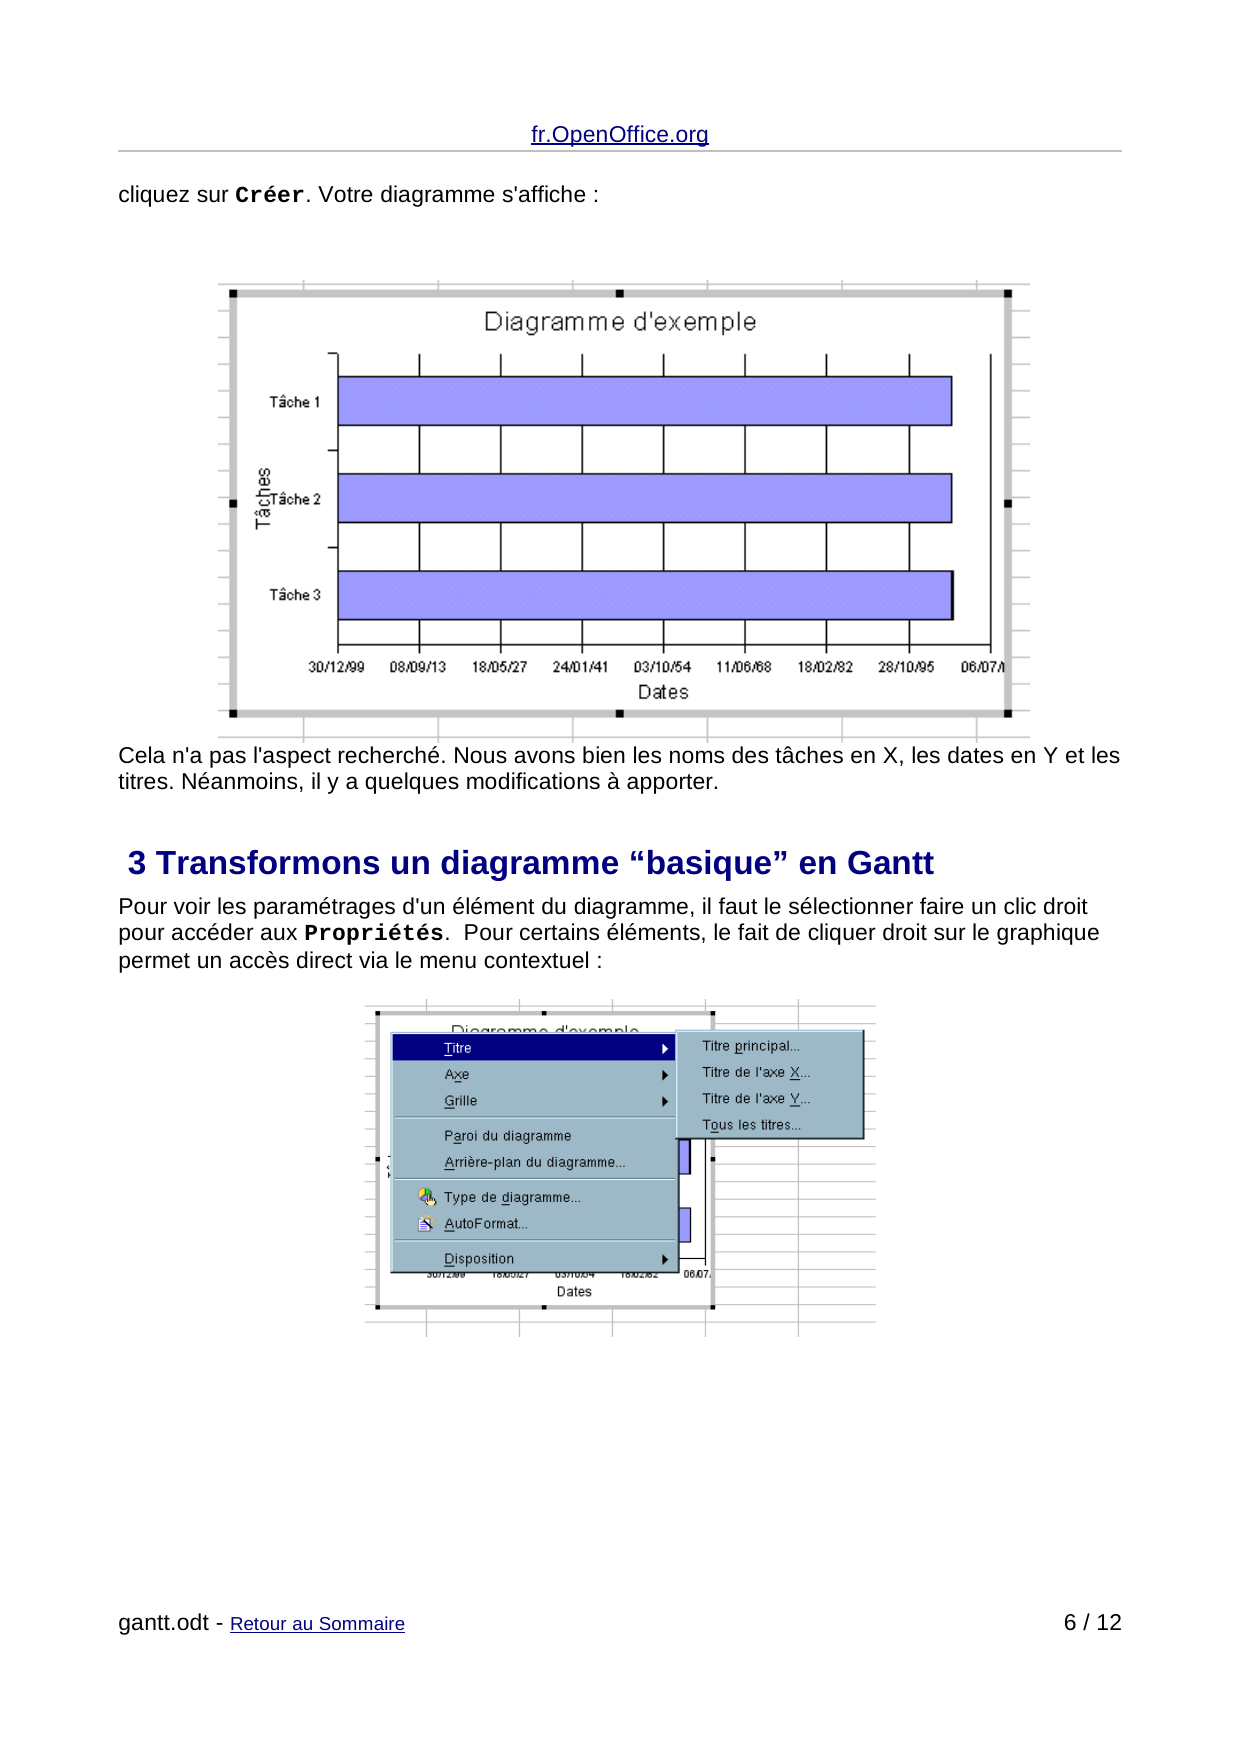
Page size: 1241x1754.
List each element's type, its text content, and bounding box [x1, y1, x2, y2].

picture [364, 999, 876, 1337]
subtitle 3 Transformons un diagramme “basique” en Gantt [118, 844, 1122, 882]
text Pour voir les paramétrages d'un élément du diagramme, il faut le sélectionner faire un clic droit pour accéder aux Propriétés. Pour certains éléments, le fait de cliquer droit sur le graphique permet un accès direct via le menu contextuel : [118, 893, 1122, 974]
text Cela n'a pas l'aspect recherché. Nous avons bien les noms des tâches en X, les dates en Y et les titres. Néanmoins, il y a quelques modifications à apporter. [118, 262, 1122, 794]
text cliquez sur Créer. Votre diagramme s'affiche : [118, 182, 1122, 210]
picture [217, 280, 1031, 743]
